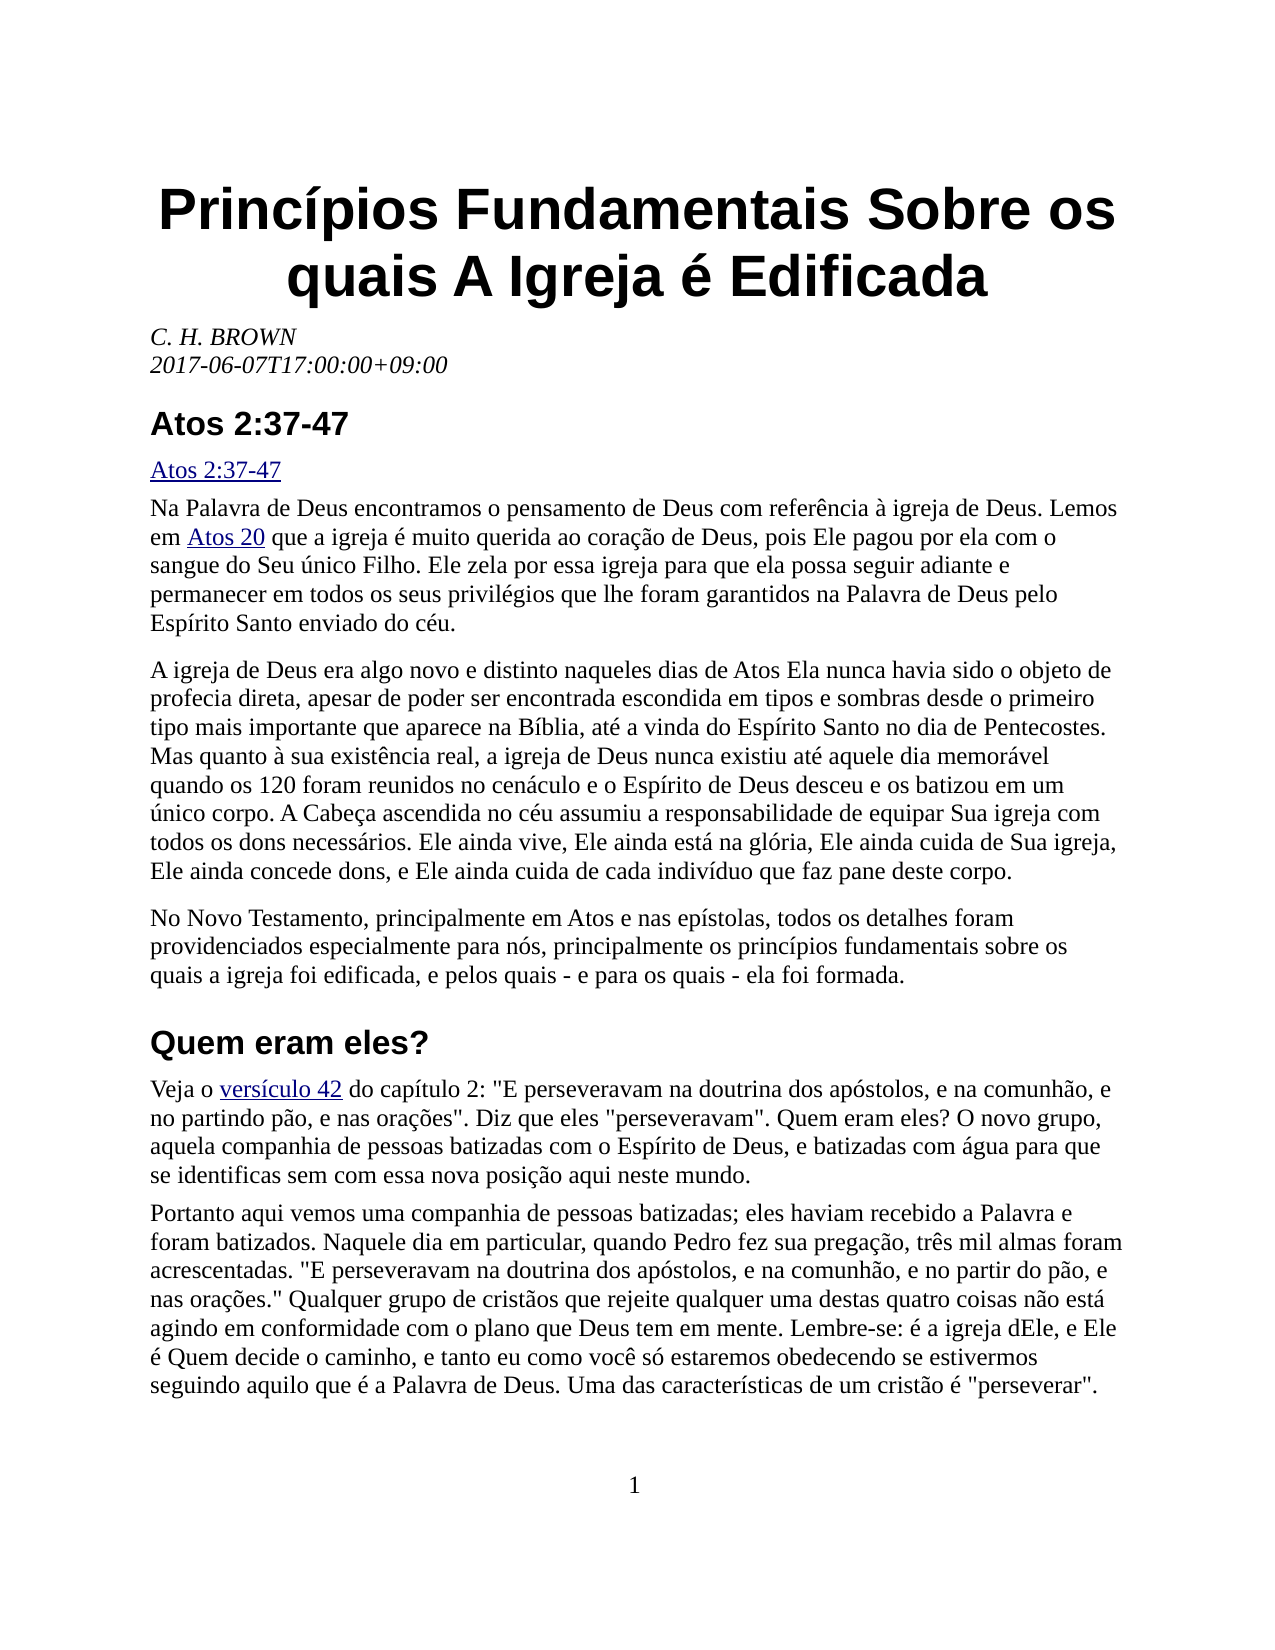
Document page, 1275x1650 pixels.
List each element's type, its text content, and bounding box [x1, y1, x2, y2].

text No Novo Testamento, principalmente em Atos e nas epístolas, todos os detalhes foram providenciados especialmente para nós, principalmente os princípios fundamentais sobre os quais a igreja foi edificada, e pelos quais - e para os quais - ela foi formada. [150, 903, 1125, 989]
subtitle Quem eram eles? [150, 1023, 1125, 1061]
text A igreja de Deus era algo novo e distinto naqueles dias de Atos Ela nunca havia sido o objeto de profecia direta, apesar de poder ser encontrada escondida em tipos e sombras desde o primeiro tipo mais importante que aparece na Bíblia, até a vinda do Espírito Santo no dia de Pentecostes. Mas quanto à sua existência real, a igreja de Deus nunca existiu até aquele dia memorável quando os 120 foram reunidos no cenáculo e o Espírito de Deus desceu e os batizou em um único corpo. A Cabeça ascendida no céu assumiu a responsabilidade de equipar Sua igreja com todos os dons necessários. Ele ainda vive, Ele ainda está na glória, Ele ainda cuida de Sua igreja, Ele ainda concede dons, e Ele ainda cuida de cada indivíduo que faz pane deste corpo. [150, 655, 1125, 885]
text Portanto aqui vemos uma companhia de pessoas batizadas; eles haviam recebido a Palavra e foram batizados. Naquele dia em particular, quando Pedro fez sua pregação, três mil almas foram acrescentadas. "E perseveravam na doutrina dos apóstolos, e na comunhão, e no partir do pão, e nas orações." Qualquer grupo de cristãos que rejeite qualquer uma destas quatro coisas não está agindo em conformidade com o plano que Deus tem em mente. Lembre-se: é a igreja dEle, e Ele é Quem decide o caminho, e tanto eu como você só estaremos obedecendo se estivermos seguindo aquilo que é a Palavra de Deus. Uma das características de um cristão é "perseverar". [150, 1198, 1125, 1399]
text C. H. BROWN [150, 322, 1125, 350]
text Atos 2:37-47 [150, 455, 1125, 484]
title Princípios Fundamentais Sobre os quais A Igreja é Edificada [150, 175, 1125, 309]
text Na Palavra de Deus encontramos o pensamento de Deus com referência à igreja de Deus. Lemos em Atos 20 que a igreja é muito querida ao coração de Deus, pois Ele pagou por ela com o sangue do Seu único Filho. Ele zela por essa igreja para que ela possa seguir adiante e permanecer em todos os seus privilégios que lhe foram garantidos na Palavra de Deus pelo Espírito Santo enviado do céu. [150, 493, 1125, 637]
text Veja o versículo 42 do capítulo 2: "E perseveravam na doutrina dos apóstolos, e na comunhão, e no partindo pão, e nas orações". Diz que eles "perseveravam". Quem eram eles? O novo grupo, aquela companhia de pessoas batizadas com o Espírito de Deus, e batizadas com água para que se identificas sem com essa nova posição aqui neste mundo. [150, 1074, 1125, 1189]
subtitle Atos 2:37-47 [150, 404, 1125, 443]
text 2017-06-07T17:00:00+09:00 [150, 350, 1125, 379]
